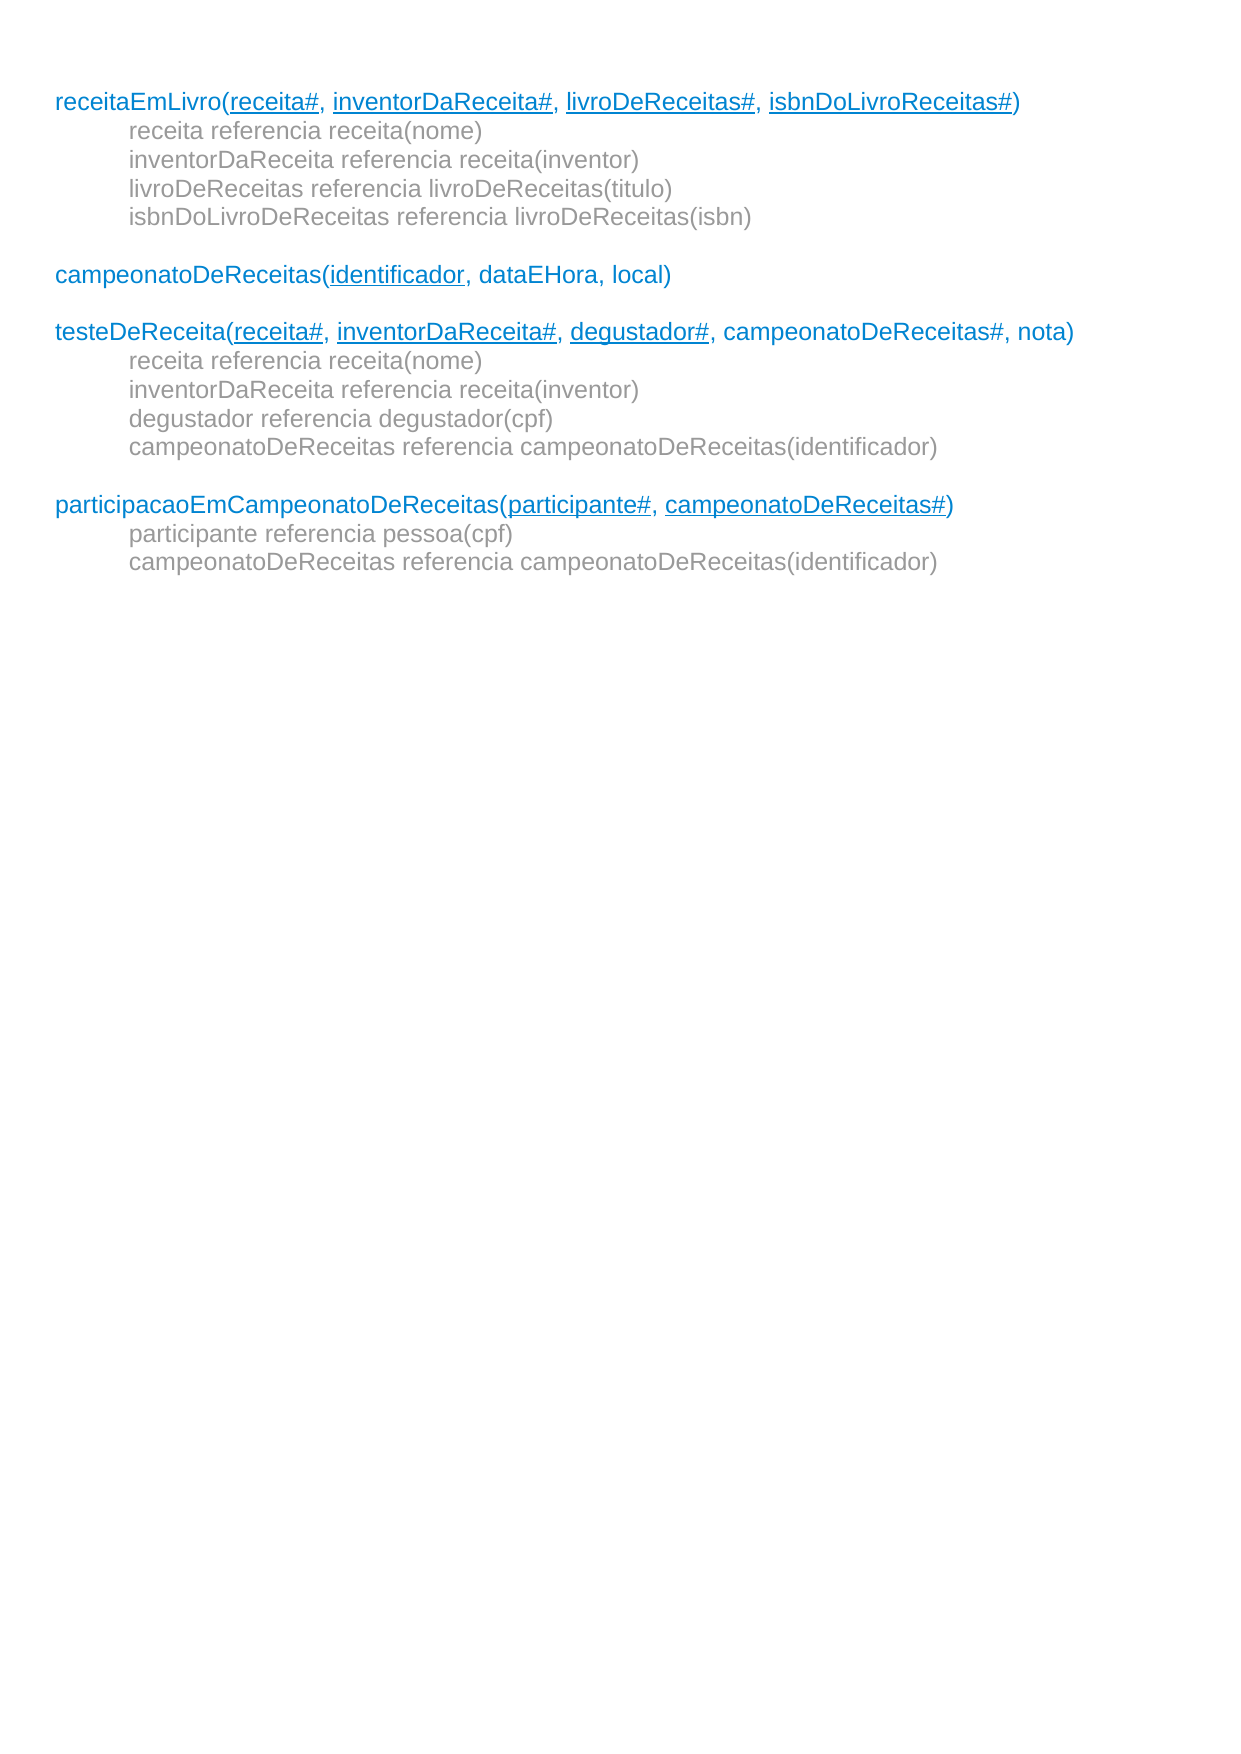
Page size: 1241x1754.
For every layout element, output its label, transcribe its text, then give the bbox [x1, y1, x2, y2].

text participacaoEmCampeonatoDeReceitas(participante#, campeonatoDeReceitas#) [55, 490, 1194, 518]
text campeonatoDeReceitas referencia campeonatoDeReceitas(identificador) [55, 547, 1194, 576]
text degustador referencia degustador(cpf) [55, 403, 1194, 432]
text inventorDaReceita referencia receita(inventor) [55, 145, 1194, 173]
text receita referencia receita(nome) [55, 346, 1194, 375]
text inventorDaReceita referencia receita(inventor) [55, 375, 1194, 403]
text campeonatoDeReceitas(identificador, dataEHora, local) [55, 260, 1194, 288]
text isbnDoLivroDeReceitas referencia livroDeReceitas(isbn) [55, 202, 1194, 231]
text participante referencia pessoa(cpf) [55, 518, 1194, 547]
text receita referencia receita(nome) [55, 116, 1194, 145]
text receitaEmLivro(receita#, inventorDaReceita#, livroDeReceitas#, isbnDoLivroReceitas#) [55, 87, 1194, 116]
text livroDeReceitas referencia livroDeReceitas(titulo) [55, 173, 1194, 202]
text campeonatoDeReceitas referencia campeonatoDeReceitas(identificador) [55, 432, 1194, 461]
text testeDeReceita(receita#, inventorDaReceita#, degustador#, campeonatoDeReceitas#, nota) [55, 317, 1194, 346]
